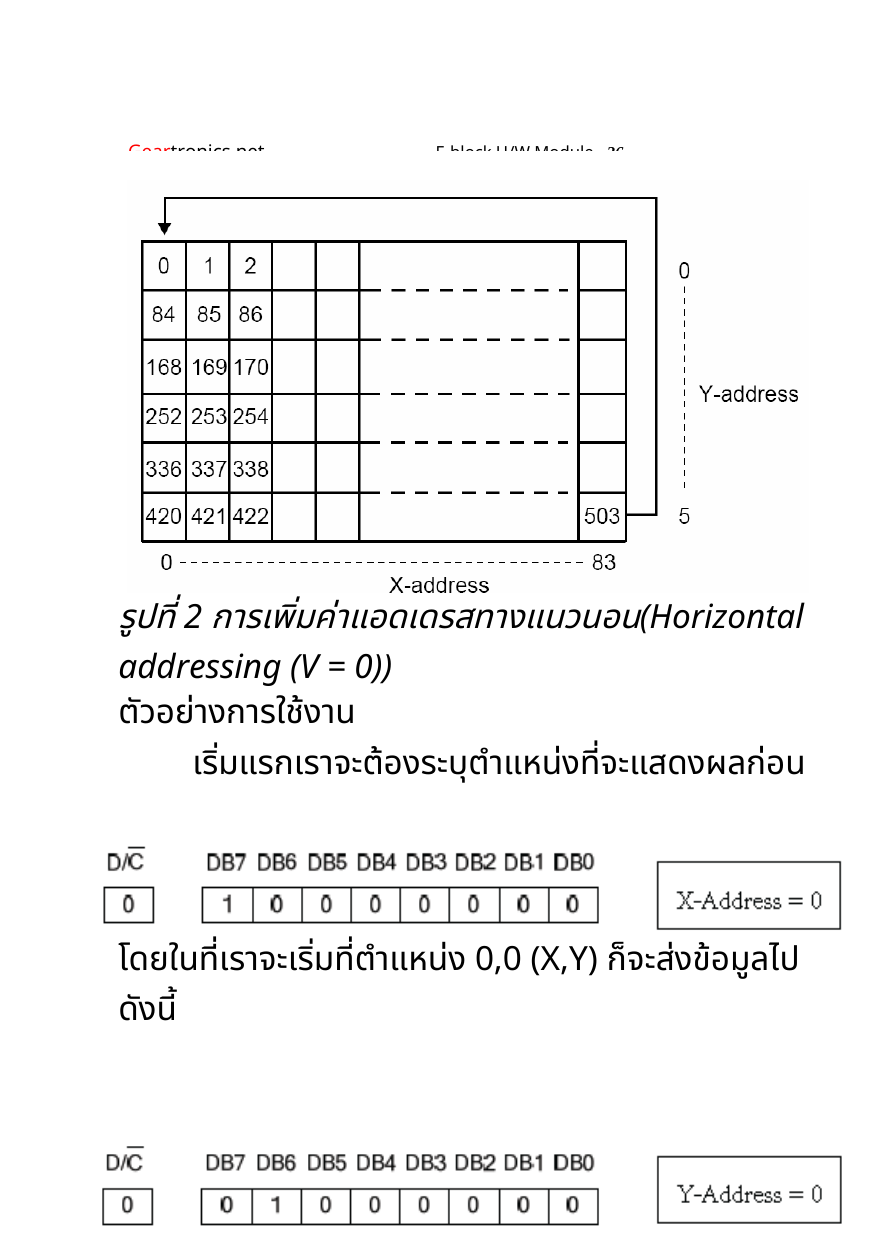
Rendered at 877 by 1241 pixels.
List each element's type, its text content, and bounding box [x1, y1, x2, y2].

text โดยในที่เราจะเริ่มที่ตำแหน่ง 0,0 (X,Y) ก็จะส่งข้อมูลไปดังนี้ [118, 935, 818, 1036]
text ตัวอย่างการใช้งาน [118, 688, 818, 739]
text รูปที่ 2 การเพิ่มค่าแอดเดรสทางแนวนอน(Horizontal addressing (V = 0)) [118, 180, 818, 688]
text เริ่มแรกเราจะต้องระบุตำแหน่งที่จะแสดงผลก่อน [118, 739, 818, 828]
